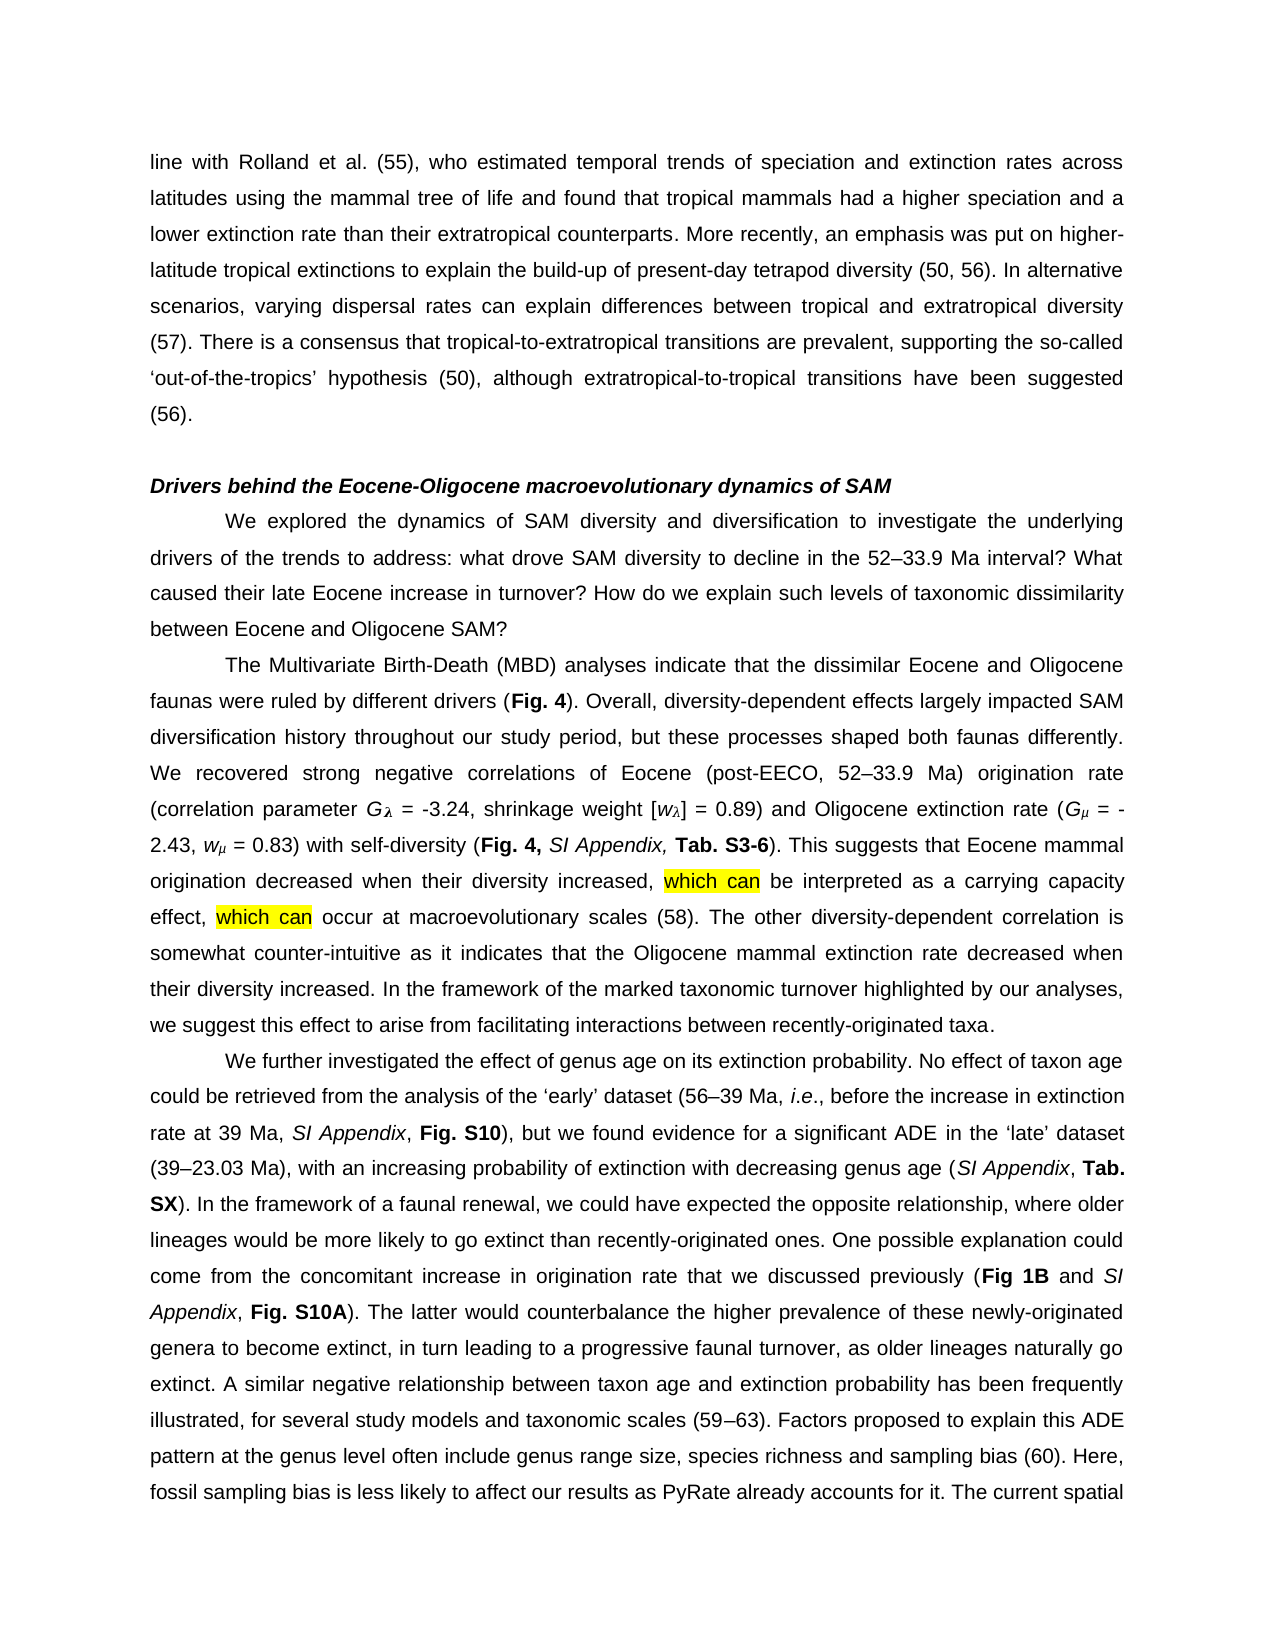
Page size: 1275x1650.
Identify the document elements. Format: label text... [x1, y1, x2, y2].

text We explored the dynamics of SAM diversity and diversification to investigate the underlying drivers of the trends to address: what drove SAM diversity to decline in the 52–33.9 Ma interval? What caused their late Eocene increase in turnover? How do we explain such levels of taxonomic dissimilarity between Eocene and Oligocene SAM? [150, 509, 1125, 641]
text We further investigated the effect of genus age on its extinction probability. No effect of taxon age could be retrieved from the analysis of the ‘early’ dataset (56–39 Ma, i.e., before the increase in extinction rate at 39 Ma, SI Appendix, Fig. S10), but we found evidence for a significant ADE in the ‘late’ dataset (39–23.03 Ma), with an increasing probability of extinction with decreasing genus age (SI Appendix, Tab. SX). In the framework of a faunal renewal, we could have expected the opposite relationship, where older lineages would be more likely to go extinct than recently-originated ones. One possible explanation could come from the concomitant increase in origination rate that we discussed previously (Fig 1B and SI Appendix, Fig. S10A). The latter would counterbalance the higher prevalence of these newly-originated genera to become extinct, in turn leading to a progressive faunal turnover, as older lineages naturally go extinct. A similar negative relationship between taxon age and extinction probability has been frequently illustrated, for several study models and taxonomic scales (59–63). Factors proposed to explain this ADE pattern at the genus level often include genus range size, species richness and sampling bias (60). Here, fossil sampling bias is less likely to affect our results as PyRate already accounts for it. The current spatial [150, 1048, 1125, 1504]
text Drivers behind the Eocene-Oligocene macroevolutionary dynamics of SAM [150, 473, 1125, 497]
text line with Rolland et al. (55), who estimated temporal trends of speciation and extinction rates across latitudes using the mammal tree of life and found that tropical mammals had a higher speciation and a lower extinction rate than their extratropical counterparts. More recently, an emphasis was put on higher-latitude tropical extinctions to explain the build-up of present-day tetrapod diversity (50, 56). In alternative scenarios, varying dispersal rates can explain differences between tropical and extratropical diversity (57). There is a consensus that tropical-to-extratropical transitions are prevalent, supporting the so-called ‘out-of-the-tropics’ hypothesis (50), although extratropical-to-tropical transitions have been suggested (56). [150, 150, 1125, 426]
text The Multivariate Birth-Death (MBD) analyses indicate that the dissimilar Eocene and Oligocene faunas were ruled by different drivers (Fig. 4). Overall, diversity-dependent effects largely impacted SAM diversification history throughout our study period, but these processes shaped both faunas differently. We recovered strong negative correlations of Eocene (post-EECO, 52–33.9 Ma) origination rate (correlation parameter G𝝀 = -3.24, shrinkage weight [w𝜆] = 0.89) and Oligocene extinction rate (Gµ = -2.43, wµ = 0.83) with self-diversity (Fig. 4, SI Appendix, Tab. S3-6). This suggests that Eocene mammal origination decreased when their diversity increased, which can be interpreted as a carrying capacity effect, which can occur at macroevolutionary scales (58). The other diversity-dependent correlation is somewhat counter-intuitive as it indicates that the Oligocene mammal extinction rate decreased when their diversity increased. In the framework of the marked taxonomic turnover highlighted by our analyses, we suggest this effect to arise from facilitating interactions between recently-originated taxa. [150, 653, 1125, 1036]
